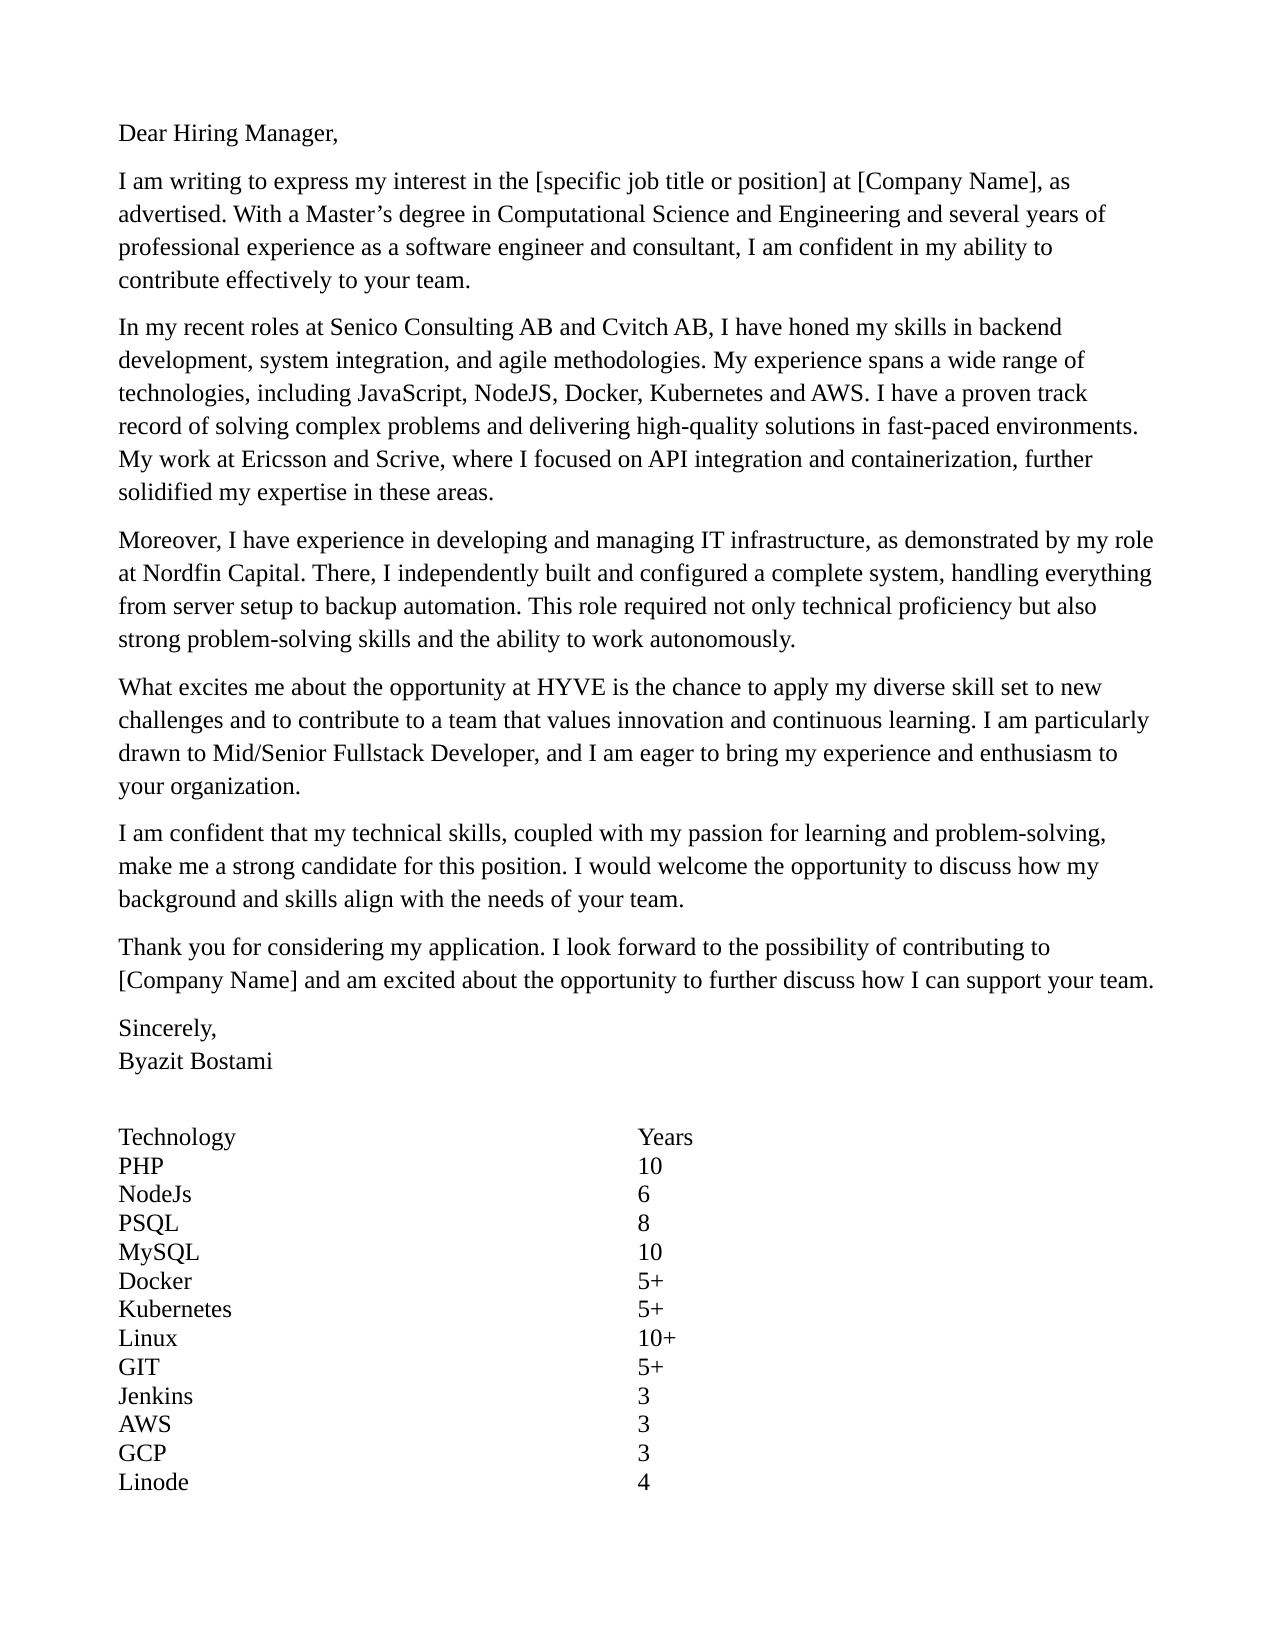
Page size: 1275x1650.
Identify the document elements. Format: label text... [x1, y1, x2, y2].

table_cell GCP [118, 1438, 637, 1467]
table_cell NodeJs [118, 1180, 637, 1208]
table_cell 5+ [638, 1295, 1157, 1323]
table_cell AWS [118, 1410, 637, 1438]
text I am writing to express my interest in the [specific job title or position] at [Company Name], as advertised. With a Master’s degree in Computational Science and Engineering and several years of professional experience as a software engineer and consultant, I am confident in my ability to contribute effectively to your team. [118, 166, 1157, 293]
text I am confident that my technical skills, coupled with my passion for learning and problem-solving, make me a strong candidate for this position. I would welcome the opportunity to discuss how my background and skills align with the needs of your team. [118, 818, 1157, 913]
table_cell 3 [638, 1410, 1157, 1438]
table_cell GIT [118, 1352, 637, 1381]
text Moreover, I have experience in developing and managing IT infrastructure, as demonstrated by my role at Nordfin Capital. There, I independently built and configured a complete system, handling everything from server setup to backup automation. This role required not only technical proficiency but also strong problem-solving skills and the ability to work autonomously. [118, 525, 1157, 653]
table_cell 5+ [638, 1266, 1157, 1294]
table_cell PHP [118, 1151, 637, 1179]
table_cell 10 [638, 1151, 1157, 1179]
text Dear Hiring Manager, [118, 118, 1157, 147]
table_cell Linode [118, 1467, 637, 1496]
table_header Technology [118, 1122, 637, 1151]
table_cell 10+ [638, 1323, 1157, 1352]
table_cell 3 [638, 1438, 1157, 1467]
table_cell 10 [638, 1237, 1157, 1266]
table_header Years [638, 1122, 1157, 1151]
table_cell Linux [118, 1323, 637, 1352]
text What excites me about the opportunity at HYVE is the chance to apply my diverse skill set to new challenges and to contribute to a team that values innovation and continuous learning. I am particularly drawn to Mid/Senior Fullstack Developer, and I am eager to bring my experience and enthusiasm to your organization. [118, 672, 1157, 799]
table_cell Kubernetes [118, 1295, 637, 1323]
text Thank you for considering my application. I look forward to the possibility of contributing to [Company Name] and am excited about the opportunity to further discuss how I can support your team. [118, 932, 1157, 994]
table_cell MySQL [118, 1237, 637, 1266]
table_cell 5+ [638, 1352, 1157, 1381]
table_cell 6 [638, 1180, 1157, 1208]
text In my recent roles at Senico Consulting AB and Cvitch AB, I have honed my skills in backend development, system integration, and agile methodologies. My experience spans a wide range of technologies, including JavaScript, NodeJS, Docker, Kubernetes and AWS. I have a proven track record of solving complex problems and delivering high-quality solutions in fast-paced environments. My work at Ericsson and Scrive, where I focused on API integration and containerization, further solidified my expertise in these areas. [118, 312, 1157, 506]
table_cell PSQL [118, 1208, 637, 1237]
table_cell Docker [118, 1266, 637, 1294]
table_cell 3 [638, 1381, 1157, 1409]
table_cell 4 [638, 1467, 1157, 1496]
table_cell 8 [638, 1208, 1157, 1237]
text Sincerely, Byazit Bostami [118, 1013, 1157, 1074]
table_cell Jenkins [118, 1381, 637, 1409]
